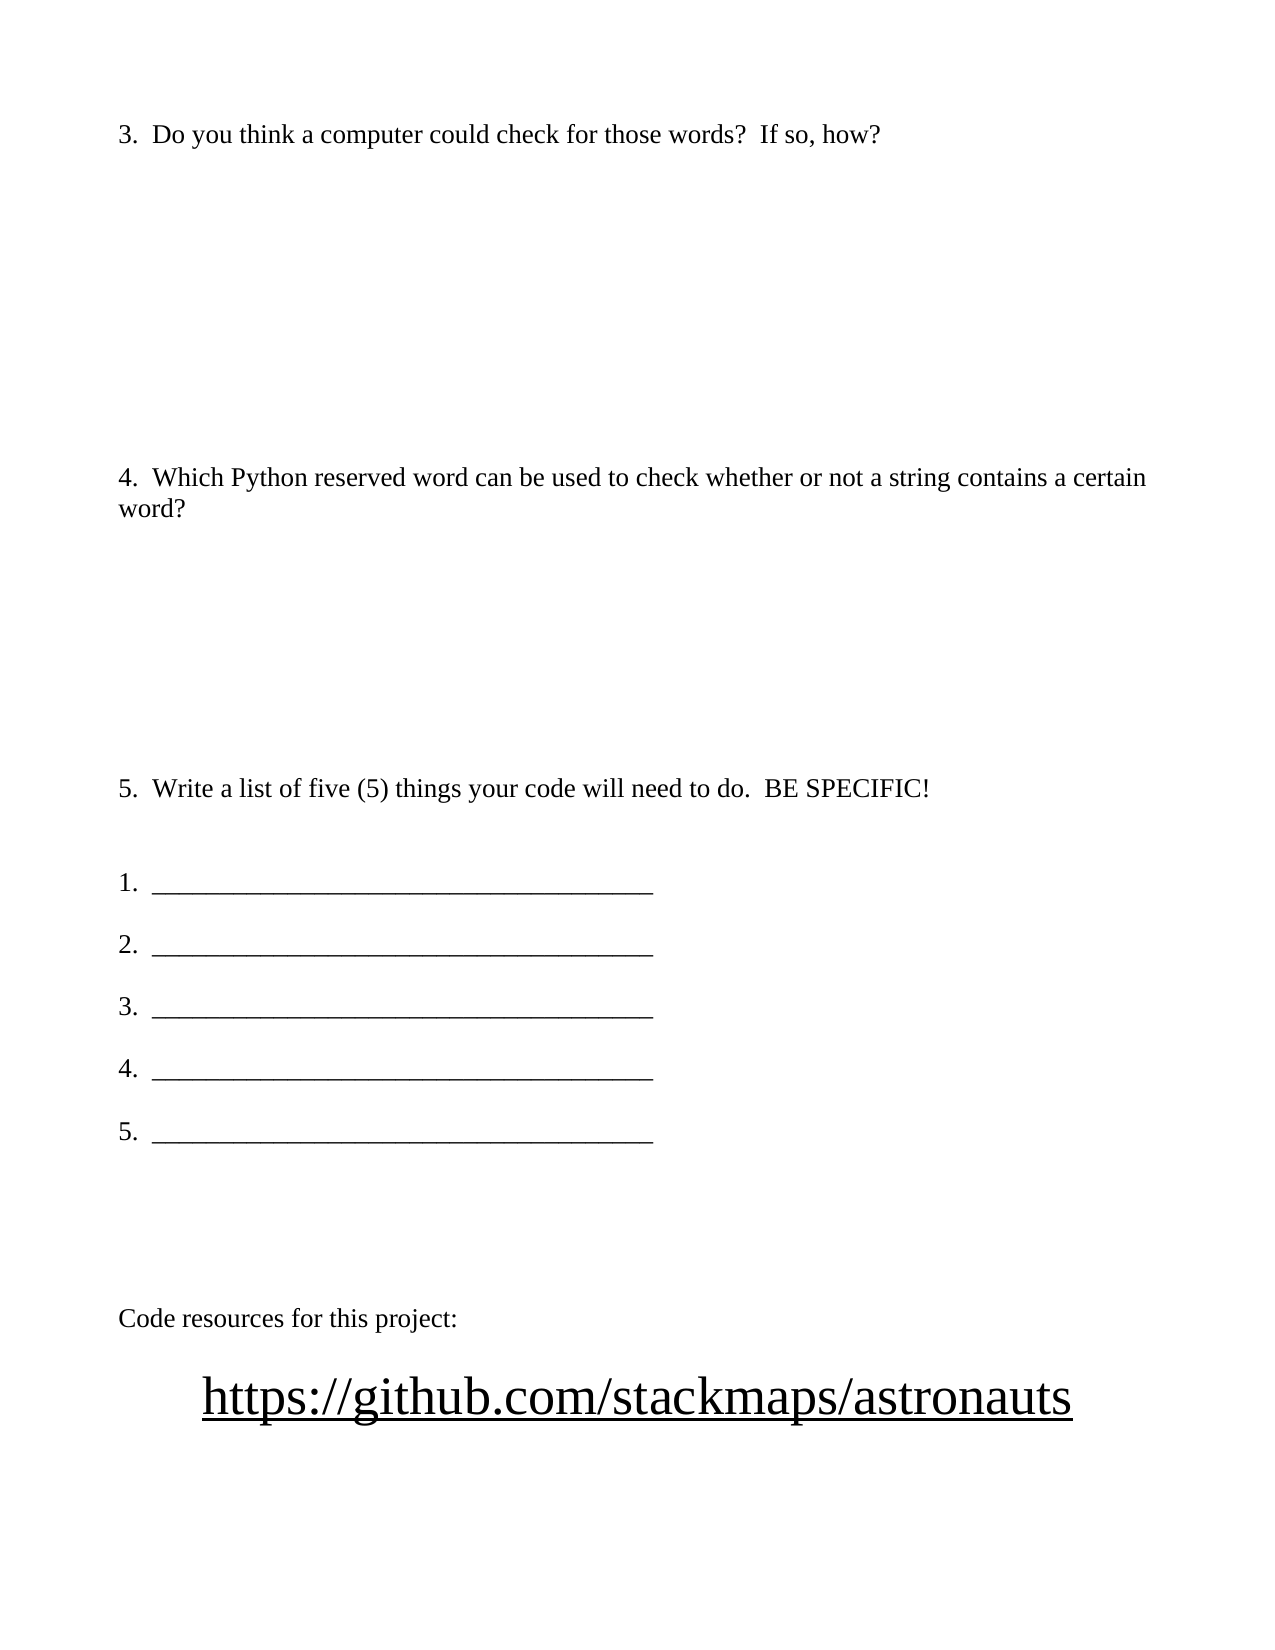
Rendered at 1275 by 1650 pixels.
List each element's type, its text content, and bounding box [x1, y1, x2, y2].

text 4. _____________________________________ [118, 1052, 1157, 1084]
text 1. _____________________________________ [118, 866, 1157, 897]
text 3. Do you think a computer could check for those words? If so, how? [118, 118, 1157, 149]
text Code resources for this project: [118, 1302, 1157, 1333]
text 5. Write a list of five (5) things your code will need to do. BE SPECIFIC! [118, 772, 1157, 803]
text 5. _____________________________________ [118, 1115, 1157, 1146]
text 3. _____________________________________ [118, 990, 1157, 1021]
text https://github.com/stackmaps/astronauts [118, 1364, 1157, 1426]
text 4. Which Python reserved word can be used to check whether or not a string contains a certain word? [118, 461, 1157, 523]
text 2. _____________________________________ [118, 928, 1157, 959]
